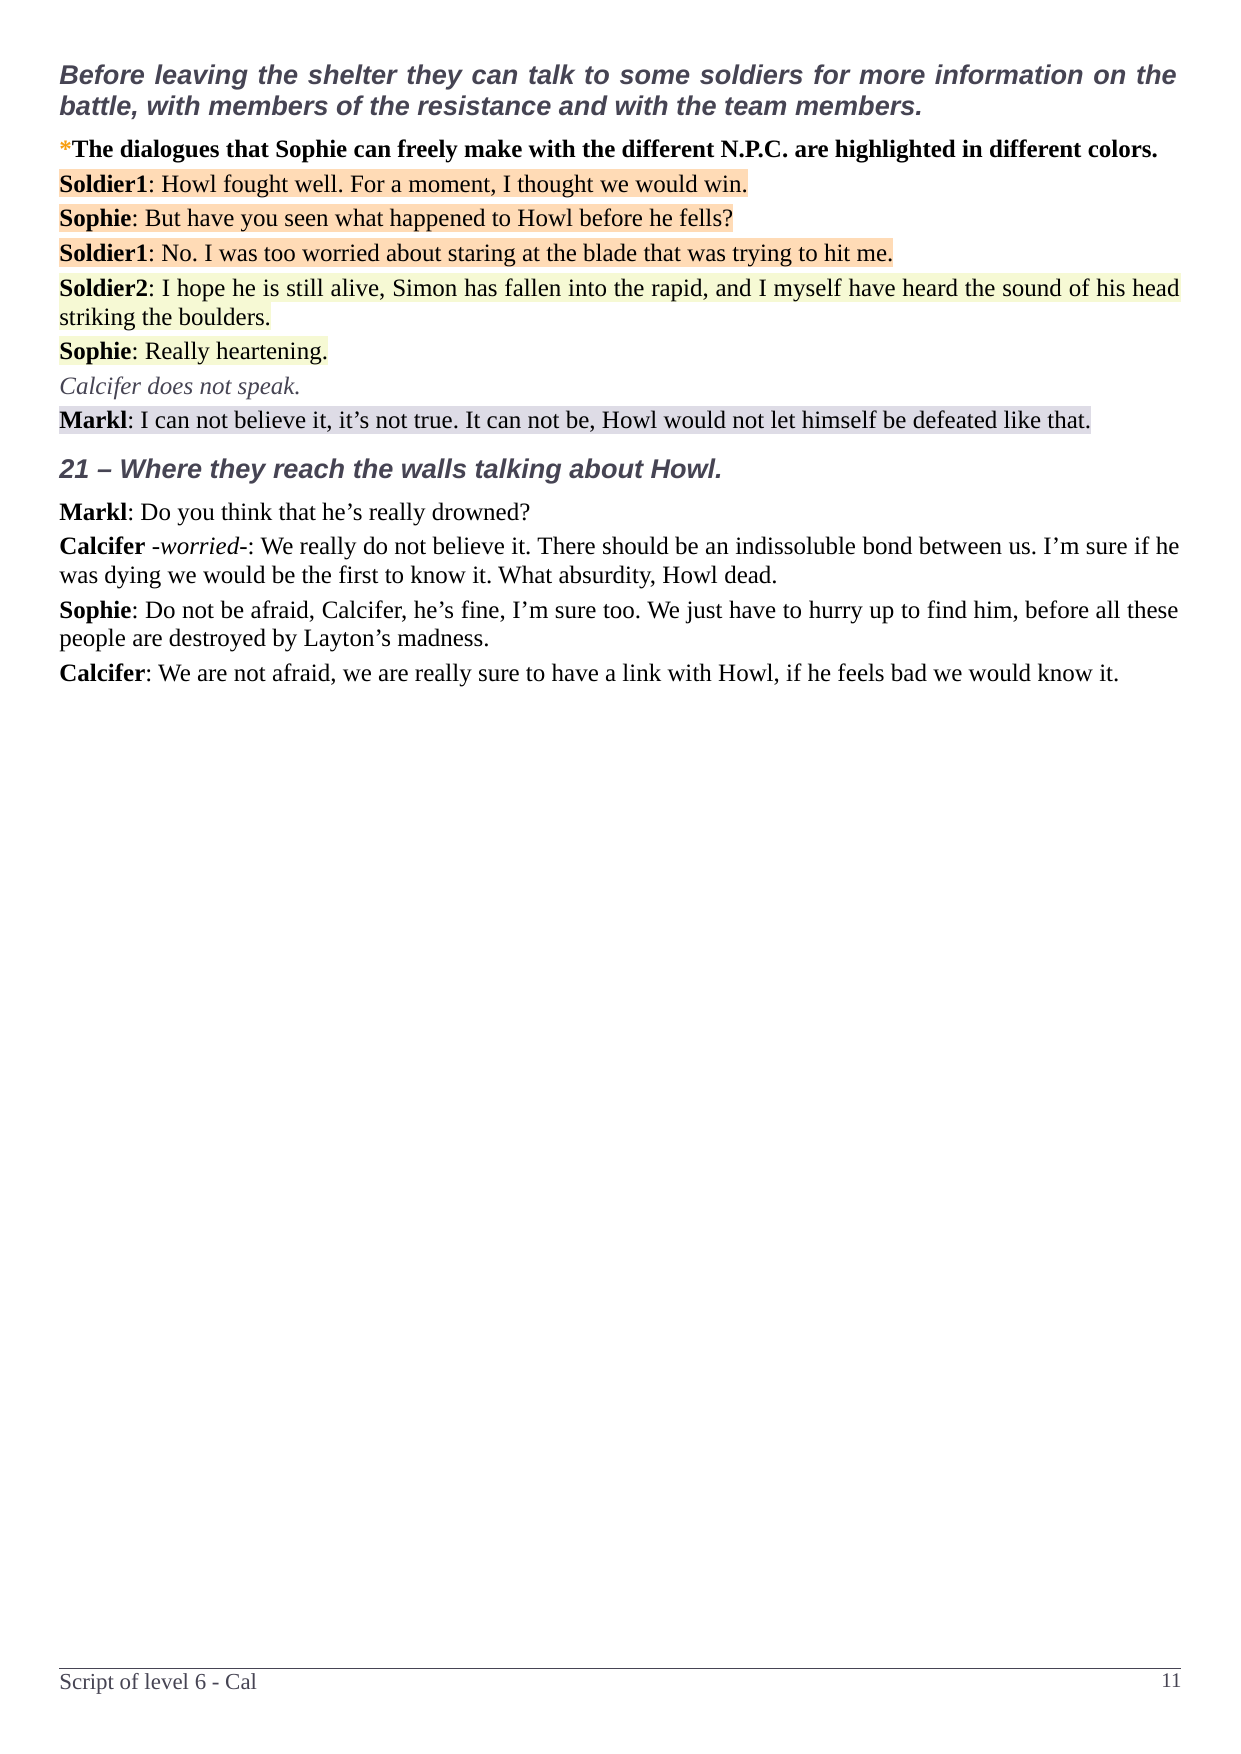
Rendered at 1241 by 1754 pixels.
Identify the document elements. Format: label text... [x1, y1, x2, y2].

text Soldier2: I hope he is still alive, Simon has fallen into the rapid, and I myself have heard the sound of his head striking the boulders. [59, 273, 1181, 330]
text *The dialogues that Sophie can freely make with the different N.P.C. are highlighted in different colors. [59, 134, 1181, 163]
text Calcifer does not speak. [59, 371, 1181, 400]
text Soldier1: No. I was too worried about staring at the blade that was trying to hit me. [59, 238, 1181, 267]
subtitle Before leaving the shelter they can talk to some soldiers for more information on the battle, with members of the resistance and with the team members. [59, 59, 1181, 122]
subtitle 21 – Where they reach the walls talking about Howl. [59, 453, 1181, 484]
text Calcifer: We are not afraid, we are really sure to have a link with Howl, if he feels bad we would know it. [59, 658, 1181, 687]
text Markl: Do you think that he’s really drowned? [59, 497, 1181, 525]
text Sophie: Do not be afraid, Calcifer, he’s fine, I’m sure too. We just have to hurry up to find him, before all these people are destroyed by Layton’s madness. [59, 595, 1181, 652]
text Sophie: Really heartening. [59, 336, 1181, 365]
text Soldier1: Howl fought well. For a moment, I thought we would win. [59, 169, 1181, 197]
text Calcifer -worried-: We really do not believe it. There should be an indissoluble bond between us. I’m sure if he was dying we would be the first to know it. What absurdity, Howl dead. [59, 531, 1181, 589]
text Markl: I can not believe it, it’s not true. It can not be, Howl would not let himself be defeated like that. [59, 406, 1181, 434]
text Sophie: But have you seen what happened to Howl before he fells? [59, 203, 1181, 232]
